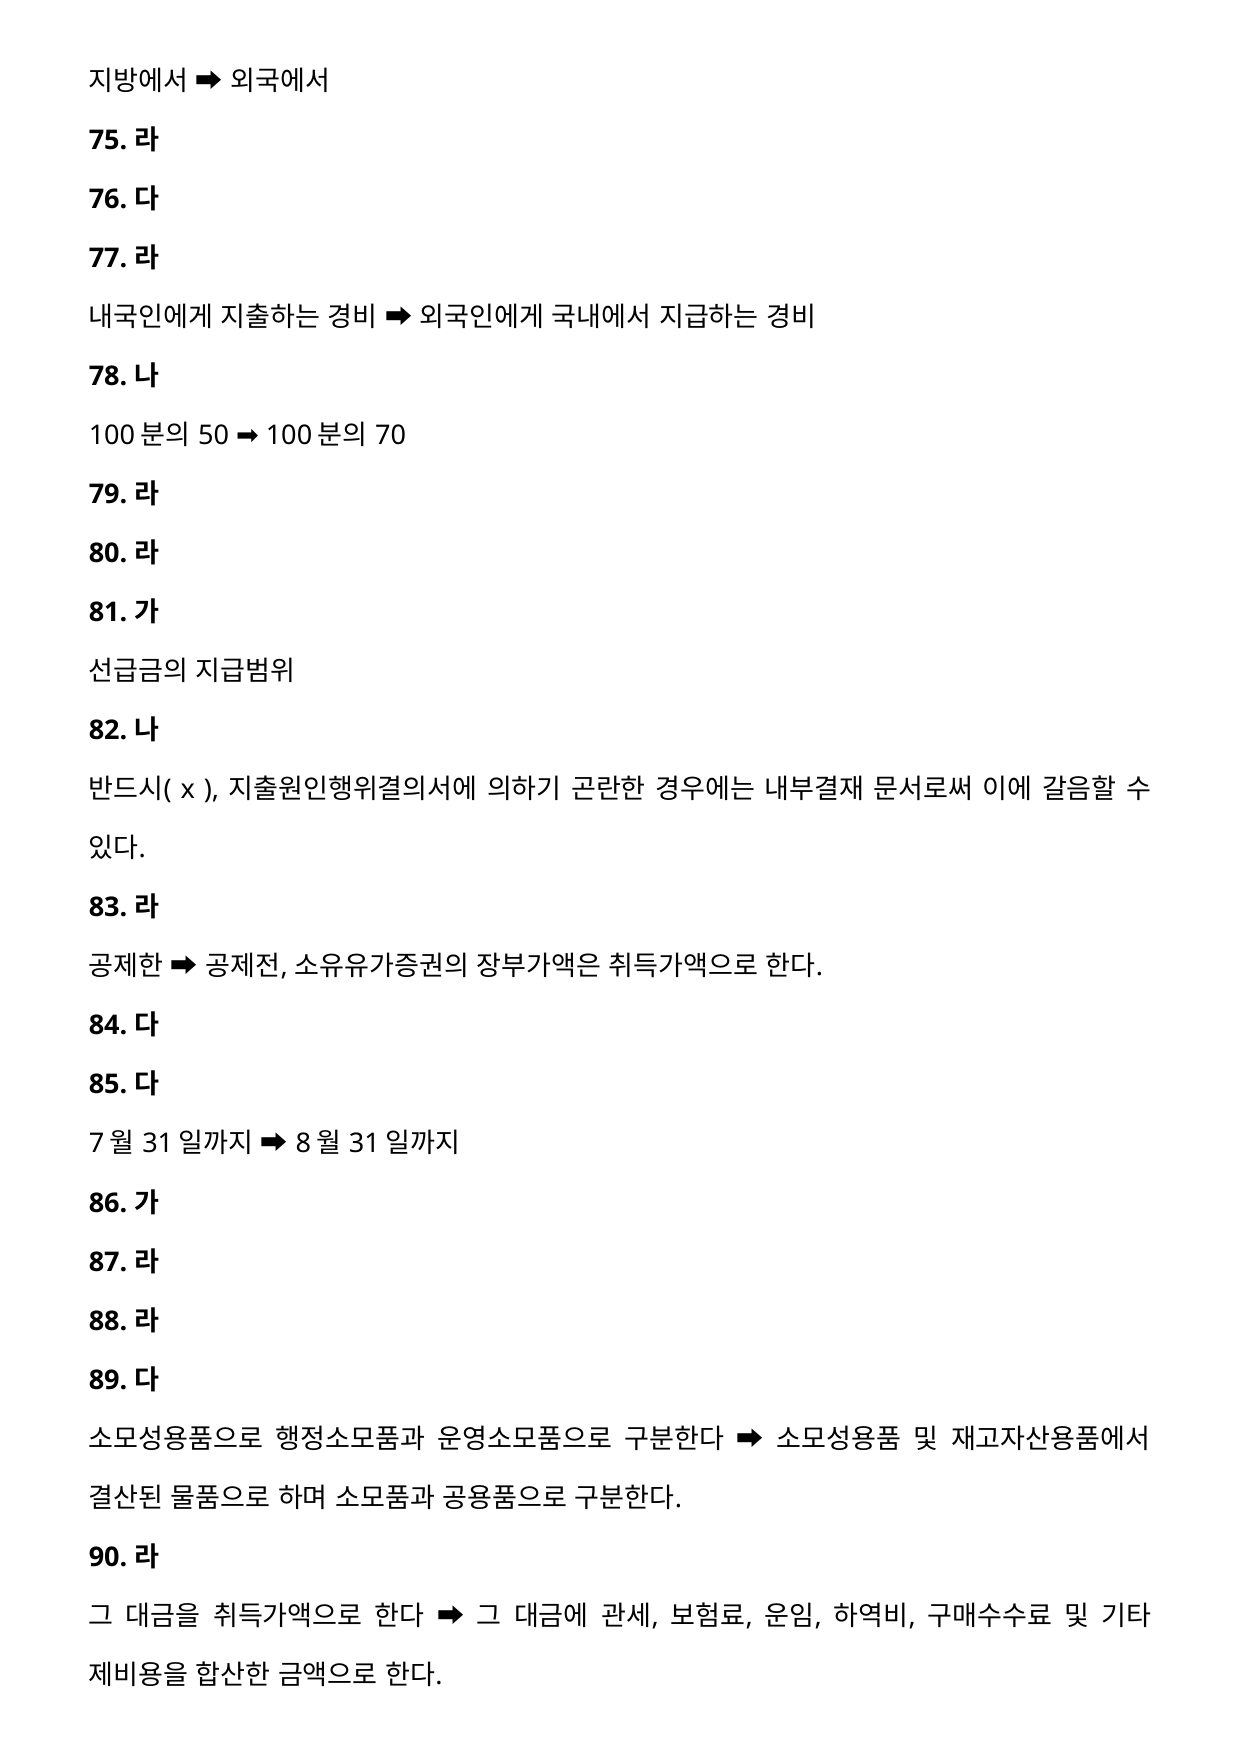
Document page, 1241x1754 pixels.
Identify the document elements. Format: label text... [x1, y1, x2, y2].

text 내국인에게 지출하는 경비 ➡ 외국인에게 국내에서 지급하는 경비 [88, 295, 1152, 334]
text 87. 라 [88, 1239, 1152, 1279]
text 반드시( x ), 지출원인행위결의서에 의하기 곤란한 경우에는 내부결재 문서로써 이에 갈음할 수 있다. [88, 767, 1152, 866]
text 86. 가 [88, 1181, 1152, 1220]
text 그 대금을 취득가액으로 한다 ➡ 그 대금에 관세, 보험료, 운임, 하역비, 구매수수료 및 기타 제비용을 합산한 금액으로 한다. [88, 1594, 1152, 1692]
text 84. 다 [88, 1003, 1152, 1043]
text 100분의 50 ➡ 100분의 70 [88, 413, 1152, 452]
text 82. 나 [88, 708, 1152, 747]
text 77. 라 [88, 236, 1152, 275]
text 76. 다 [88, 177, 1152, 216]
text 공제한 ➡ 공제전, 소유유가증권의 장부가액은 취득가액으로 한다. [88, 944, 1152, 984]
text 89. 다 [88, 1358, 1152, 1397]
text 지방에서 ➡ 외국에서 [88, 59, 1152, 98]
text 80. 라 [88, 531, 1152, 571]
text 79. 라 [88, 472, 1152, 511]
text 81. 가 [88, 590, 1152, 629]
text 선급금의 지급범위 [88, 649, 1152, 688]
text 78. 나 [88, 354, 1152, 393]
text 83. 라 [88, 885, 1152, 924]
text 88. 라 [88, 1299, 1152, 1338]
text 소모성용품으로 행정소모품과 운영소모품으로 구분한다 ➡ 소모성용품 및 재고자산용품에서 결산된 물품으로 하며 소모품과 공용품으로 구분한다. [88, 1417, 1152, 1515]
text 75. 라 [88, 118, 1152, 157]
text 7월 31일까지 ➡ 8월 31일까지 [88, 1121, 1152, 1161]
text 85. 다 [88, 1062, 1152, 1102]
text 90. 라 [88, 1535, 1152, 1574]
